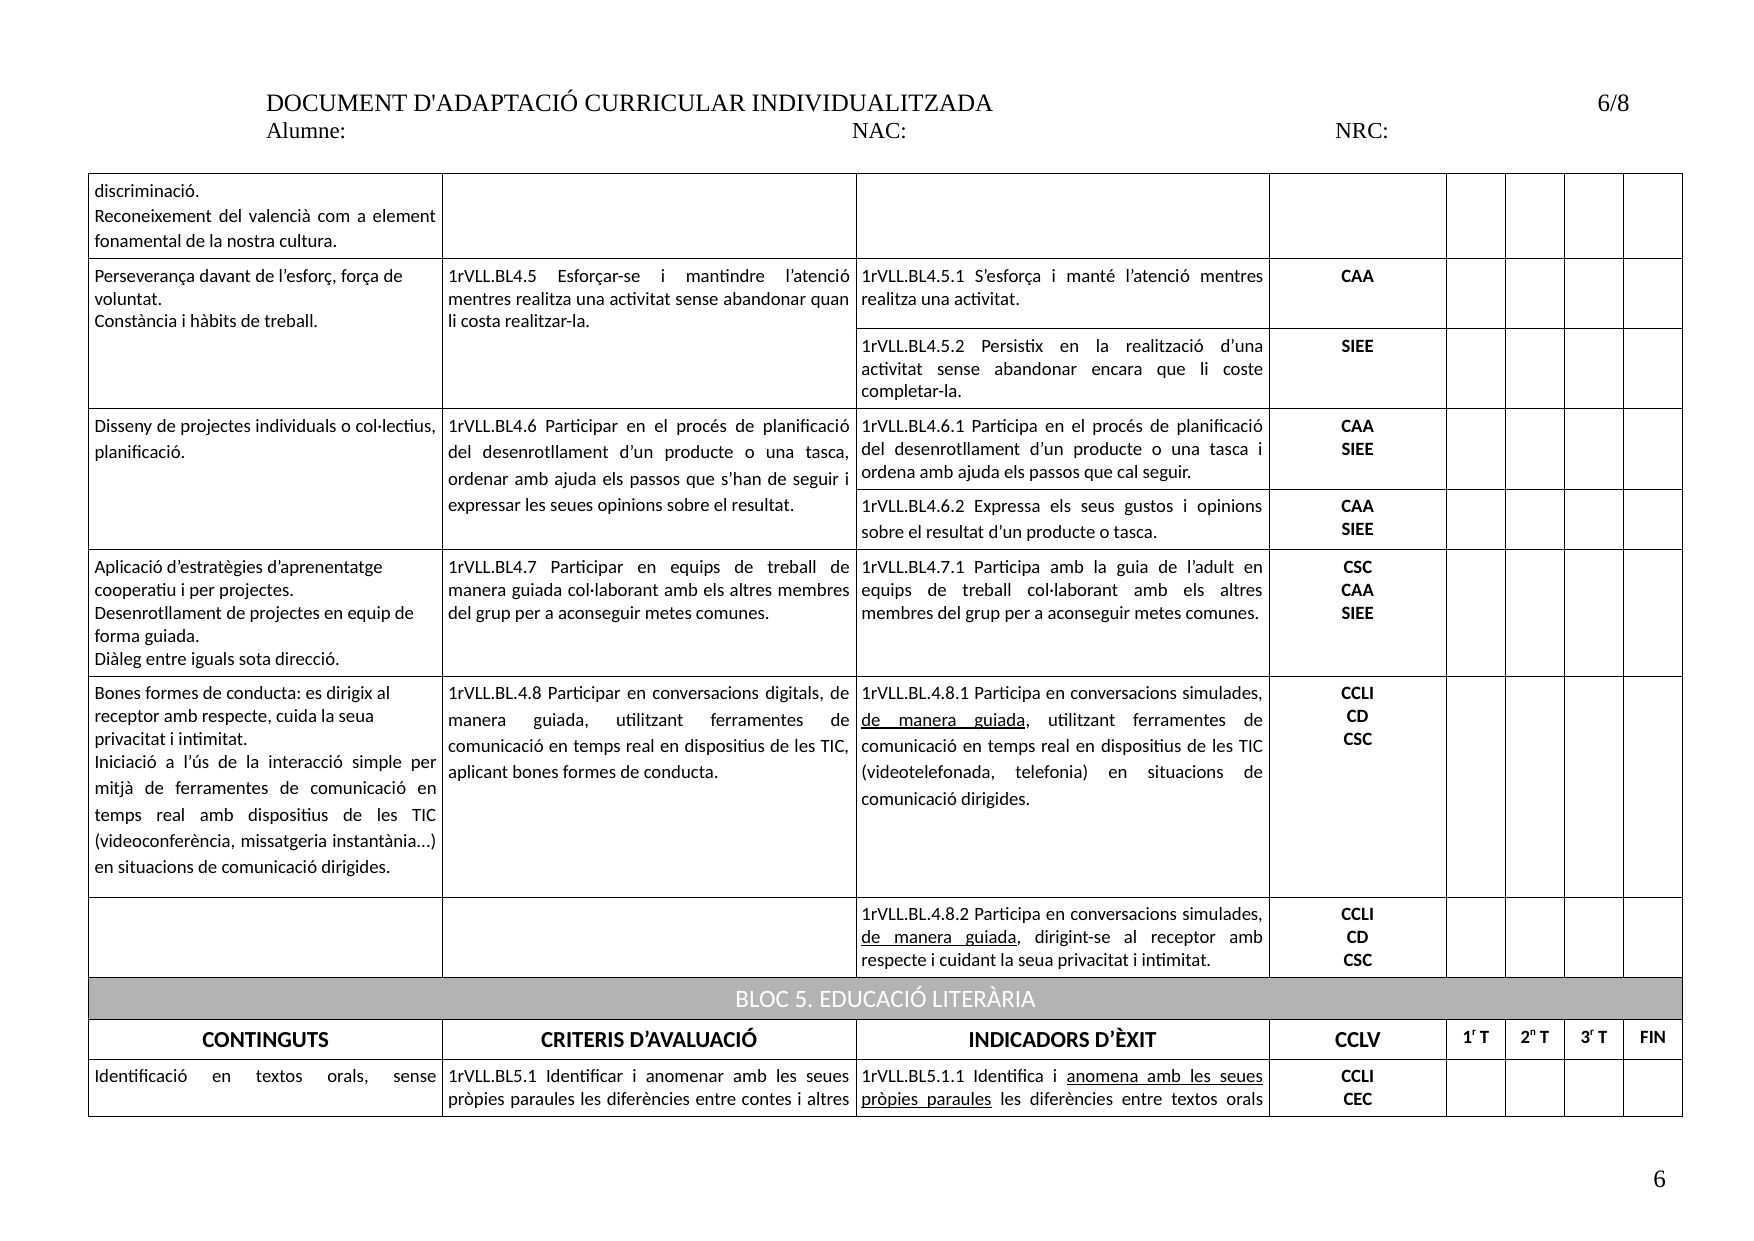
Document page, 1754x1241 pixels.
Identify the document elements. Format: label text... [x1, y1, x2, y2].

table_cell [1447, 174, 1505, 258]
table_cell [1624, 550, 1682, 676]
table_cell [1565, 329, 1623, 408]
table_cell [1447, 259, 1505, 328]
table_cell [1565, 490, 1623, 549]
table_cell [1624, 490, 1682, 549]
table_cell [1447, 490, 1505, 549]
table_cell [1506, 259, 1564, 328]
table_cell CAA [1270, 259, 1446, 328]
table_cell 1rVLL.BL4.7.1 Participa amb la guia de l’adult en equips de treball col·laborant amb els altres membres del grup per a aconseguir metes comunes. [857, 550, 1269, 676]
table_cell 1rVLL.BL4.5.2 Persistix en la realització d’una activitat sense abandonar encara que li coste completar-la. [857, 329, 1269, 408]
table_cell 1rVLL.BL5.1.1 Identifica i anomena amb les seues pròpies paraules les diferències entre textos orals [857, 1060, 1269, 1116]
table_cell CCLI CD CSC [1270, 898, 1446, 977]
table_cell Bones formes de conducta: es dirigix al receptor amb respecte, cuida la seua privacitat i intimitat. Iniciació a l’ús de la interacció simple per mitjà de ferramentes de comunicació en temps real amb dispositius de les TIC (videoconferència, missatgeria instantània...) en situacions de comunicació dirigides. [89, 677, 442, 897]
table_cell INDICADORS D’ÈXIT [857, 1020, 1269, 1059]
table_cell [1565, 898, 1623, 977]
table_cell Disseny de projectes individuals o col·lectius, planificació. [89, 409, 442, 549]
table_cell [1565, 1060, 1623, 1116]
table_cell CONTINGUTS [89, 1020, 442, 1059]
table_cell [1624, 329, 1682, 408]
table_cell [1624, 898, 1682, 977]
table_cell CCLI CD CSC [1270, 677, 1446, 897]
table_cell 1rVLL.BL.4.8.1 Participa en conversacions simulades, de manera guiada, utilitzant ferramentes de comunicació en temps real en dispositius de les TIC (videotelefonada, telefonia) en situacions de comunicació dirigides. [857, 677, 1269, 897]
table_cell CCLV [1270, 1020, 1446, 1059]
table_cell BLOC 5. EDUCACIÓ LITERÀRIA [89, 978, 1682, 1019]
table_cell [1506, 174, 1564, 258]
table_cell 3r T [1565, 1020, 1623, 1059]
table_cell [1565, 550, 1623, 676]
table_cell [1506, 1060, 1564, 1116]
table_cell 1rVLL.BL4.7 Participar en equips de treball de manera guiada col·laborant amb els altres membres del grup per a aconseguir metes comunes. [443, 550, 856, 676]
table_cell [1624, 1060, 1682, 1116]
table_cell [857, 174, 1269, 258]
table_cell 1rVLL.BL4.6.1 Participa en el procés de planificació del desenrotllament d’un producte o una tasca i ordena amb ajuda els passos que cal seguir. [857, 409, 1269, 488]
table_cell CCLI CEC [1270, 1060, 1446, 1116]
table_cell 1rVLL.BL4.5.1 S’esforça i manté l’atenció mentres realitza una activitat. [857, 259, 1269, 328]
table_cell [1447, 409, 1505, 488]
table_cell [1447, 550, 1505, 676]
table_cell 1rVLL.BL4.6.2 Expressa els seus gustos i opinions sobre el resultat d’un producte o tasca. [857, 490, 1269, 549]
table_cell [1565, 174, 1623, 258]
table_cell [89, 898, 442, 977]
table_cell Identificació en textos orals, sense [89, 1060, 442, 1116]
table_cell [1565, 677, 1623, 897]
table_cell [1624, 409, 1682, 488]
table_cell FIN [1624, 1020, 1682, 1059]
table_cell [1447, 1060, 1505, 1116]
table_cell CAA SIEE [1270, 490, 1446, 549]
table_cell [1565, 259, 1623, 328]
table_cell SIEE [1270, 329, 1446, 408]
table_cell 1r T [1447, 1020, 1505, 1059]
table_cell 2n T [1506, 1020, 1564, 1059]
table_cell Perseverança davant de l’esforç, força de voluntat. Constància i hàbits de treball. [89, 259, 442, 408]
table_cell 1rVLL.BL.4.8 Participar en conversacions digitals, de manera guiada, utilitzant ferramentes de comunicació en temps real en dispositius de les TIC, aplicant bones formes de conducta. [443, 677, 856, 897]
table_cell CSC CAA SIEE [1270, 550, 1446, 676]
table_cell [1506, 409, 1564, 488]
table_cell [1506, 490, 1564, 549]
table_cell [1447, 677, 1505, 897]
table_cell discriminació. Reconeixement del valencià com a element fonamental de la nostra cultura. [89, 174, 442, 258]
table_cell [1506, 677, 1564, 897]
table_cell [1447, 329, 1505, 408]
table_cell [1506, 550, 1564, 676]
table_cell [1624, 174, 1682, 258]
table_cell [1506, 329, 1564, 408]
table_cell 1rVLL.BL4.6 Participar en el procés de planificació del desenrotllament d’un producte o una tasca, ordenar amb ajuda els passos que s’han de seguir i expressar les seues opinions sobre el resultat. [443, 409, 856, 549]
table_cell [1624, 677, 1682, 897]
table_cell [1447, 898, 1505, 977]
table_cell [1624, 259, 1682, 328]
table_cell [443, 898, 856, 977]
table_cell Aplicació d’estratègies d’aprenentatge cooperatiu i per projectes. Desenrotllament de projectes en equip de forma guiada. Diàleg entre iguals sota direcció. [89, 550, 442, 676]
table_cell [443, 174, 856, 258]
table_cell [1565, 409, 1623, 488]
table_cell 1rVLL.BL4.5 Esforçar-se i mantindre l’atenció mentres realitza una activitat sense abandonar quan li costa realitzar-la. [443, 259, 856, 408]
table_cell CAA SIEE [1270, 409, 1446, 488]
table_cell 1rVLL.BL.4.8.2 Participa en conversacions simulades, de manera guiada, dirigint-se al receptor amb respecte i cuidant la seua privacitat i intimitat. [857, 898, 1269, 977]
table_cell 1rVLL.BL5.1 Identificar i anomenar amb les seues pròpies paraules les diferències entre contes i altres [443, 1060, 856, 1116]
table_cell CRITERIS D’AVALUACIÓ [443, 1020, 856, 1059]
table_cell [1270, 174, 1446, 258]
table_cell [1506, 898, 1564, 977]
